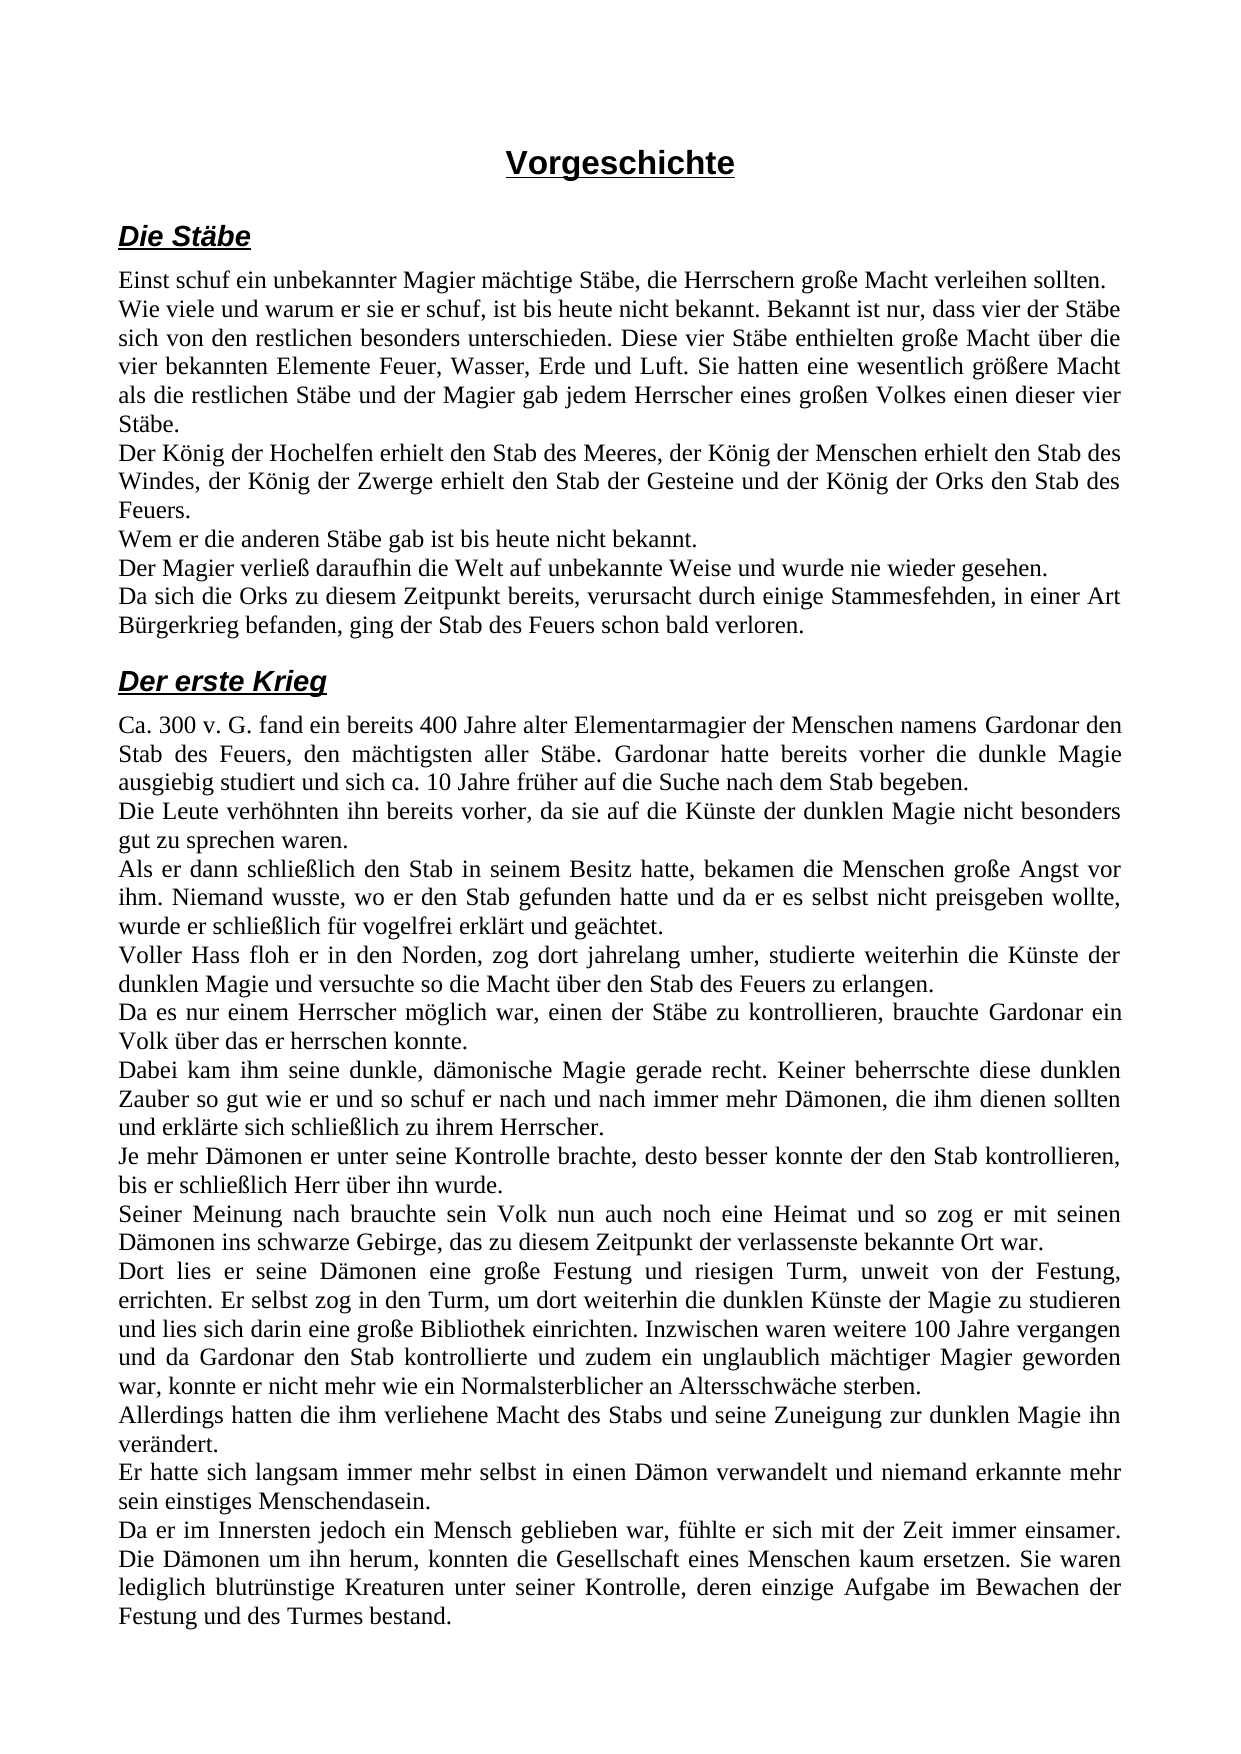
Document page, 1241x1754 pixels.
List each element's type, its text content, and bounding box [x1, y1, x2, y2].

text Je mehr Dämonen er unter seine Kontrolle brachte, desto besser konnte der den Stab kontrollieren, bis er schließlich Herr über ihn wurde. [118, 1141, 1122, 1199]
text Voller Hass floh er in den Norden, zog dort jahrelang umher, studierte weiterhin die Künste der dunklen Magie und versuchte so die Macht über den Stab des Feuers zu erlangen. [118, 940, 1122, 997]
text Als er dann schließlich den Stab in seinem Besitz hatte, bekamen die Menschen große Angst vor ihm. Niemand wusste, wo er den Stab gefunden hatte und da er es selbst nicht preisgeben wollte, wurde er schließlich für vogelfrei erklärt und geächtet. [118, 854, 1122, 940]
text Da er im Innersten jedoch ein Mensch geblieben war, fühlte er sich mit der Zeit immer einsamer. Die Dämonen um ihn herum, konnten die Gesellschaft eines Menschen kaum ersetzen. Sie waren lediglich blutrünstige Kreaturen unter seiner Kontrolle, deren einzige Aufgabe im Bewachen der Festung und des Turmes bestand. [118, 1515, 1122, 1630]
text Dort lies er seine Dämonen eine große Festung und riesigen Turm, unweit von der Festung, errichten. Er selbst zog in den Turm, um dort weiterhin die dunklen Künste der Magie zu studieren und lies sich darin eine große Bibliothek einrichten. Inzwischen waren weitere 100 Jahre vergangen und da Gardonar den Stab kontrollierte und zudem ein unglaublich mächtiger Magier geworden war, konnte er nicht mehr wie ein Normalsterblicher an Altersschwäche sterben. [118, 1256, 1122, 1400]
subtitle Die Stäbe [118, 219, 1122, 253]
text Wem er die anderen Stäbe gab ist bis heute nicht bekannt. [118, 524, 1122, 553]
text Da es nur einem Herrscher möglich war, einen der Stäbe zu kontrollieren, brauchte Gardonar ein Volk über das er herrschen konnte. [118, 997, 1122, 1055]
text Der König der Hochelfen erhielt den Stab des Meeres, der König der Menschen erhielt den Stab des Windes, der König der Zwerge erhielt den Stab der Gesteine und der König der Orks den Stab des Feuers. [118, 438, 1122, 524]
text Der Magier verließ daraufhin die Welt auf unbekannte Weise und wurde nie wieder gesehen. [118, 553, 1122, 581]
text Dabei kam ihm seine dunkle, dämonische Magie gerade recht. Keiner beherrschte diese dunklen Zauber so gut wie er und so schuf er nach und nach immer mehr Dämonen, die ihm dienen sollten und erklärte sich schließlich zu ihrem Herrscher. [118, 1055, 1122, 1141]
subtitle Der erste Krieg [118, 664, 1122, 697]
subtitle Vorgeschichte [118, 143, 1122, 182]
text Einst schuf ein unbekannter Magier mächtige Stäbe, die Herrschern große Macht verleihen sollten. [118, 265, 1122, 294]
text Allerdings hatten die ihm verliehene Macht des Stabs und seine Zuneigung zur dunklen Magie ihn verändert. [118, 1400, 1122, 1457]
text Wie viele und warum er sie er schuf, ist bis heute nicht bekannt. Bekannt ist nur, dass vier der Stäbe sich von den restlichen besonders unterschieden. Diese vier Stäbe enthielten große Macht über die vier bekannten Elemente Feuer, Wasser, Erde und Luft. Sie hatten eine wesentlich größere Macht als die restlichen Stäbe und der Magier gab jedem Herrscher eines großen Volkes einen dieser vier Stäbe. [118, 294, 1122, 438]
text Da sich die Orks zu diesem Zeitpunkt bereits, verursacht durch einige Stammesfehden, in einer Art Bürgerkrieg befanden, ging der Stab des Feuers schon bald verloren. [118, 581, 1122, 639]
text Ca. 300 v. G. fand ein bereits 400 Jahre alter Elementarmagier der Menschen namens Gardonar den Stab des Feuers, den mächtigsten aller Stäbe. Gardonar hatte bereits vorher die dunkle Magie ausgiebig studiert und sich ca. 10 Jahre früher auf die Suche nach dem Stab begeben. [118, 710, 1122, 796]
text Er hatte sich langsam immer mehr selbst in einen Dämon verwandelt und niemand erkannte mehr sein einstiges Menschendasein. [118, 1457, 1122, 1515]
text Seiner Meinung nach brauchte sein Volk nun auch noch eine Heimat und so zog er mit seinen Dämonen ins schwarze Gebirge, das zu diesem Zeitpunkt der verlassenste bekannte Ort war. [118, 1199, 1122, 1256]
text Die Leute verhöhnten ihn bereits vorher, da sie auf die Künste der dunklen Magie nicht besonders gut zu sprechen waren. [118, 796, 1122, 854]
